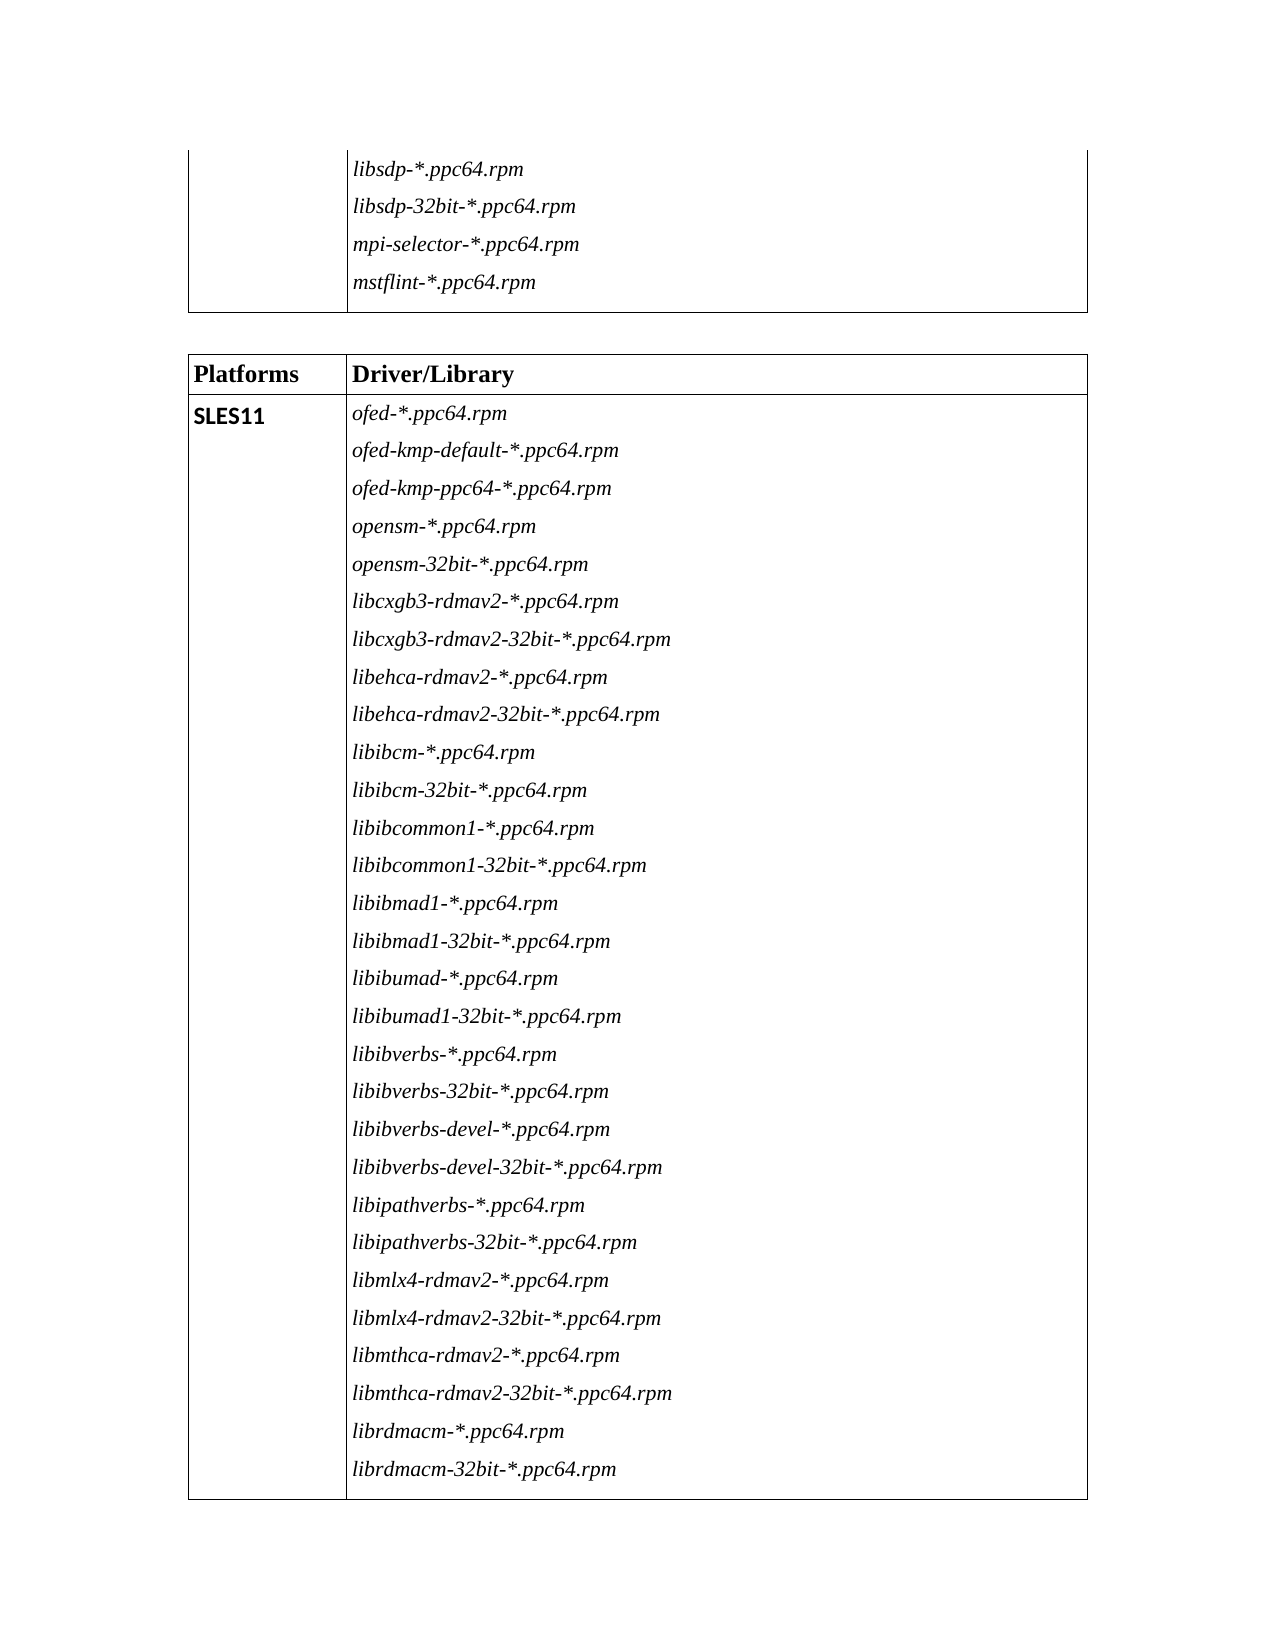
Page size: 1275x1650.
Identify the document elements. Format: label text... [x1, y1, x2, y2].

table_cell ofed-*.ppc64.rpm ofed-kmp-default-*.ppc64.rpm ofed-kmp-ppc64-*.ppc64.rpm opensm-*.ppc64.rpm opensm-32bit-*.ppc64.rpm libcxgb3-rdmav2-*.ppc64.rpm libcxgb3-rdmav2-32bit-*.ppc64.rpm libehca-rdmav2-*.ppc64.rpm libehca-rdmav2-32bit-*.ppc64.rpm libibcm-*.ppc64.rpm libibcm-32bit-*.ppc64.rpm libibcommon1-*.ppc64.rpm libibcommon1-32bit-*.ppc64.rpm libibmad1-*.ppc64.rpm libibmad1-32bit-*.ppc64.rpm libibumad-*.ppc64.rpm libibumad1-32bit-*.ppc64.rpm libibverbs-*.ppc64.rpm libibverbs-32bit-*.ppc64.rpm libibverbs-devel-*.ppc64.rpm libibverbs-devel-32bit-*.ppc64.rpm libipathverbs-*.ppc64.rpm libipathverbs-32bit-*.ppc64.rpm libmlx4-rdmav2-*.ppc64.rpm libmlx4-rdmav2-32bit-*.ppc64.rpm libmthca-rdmav2-*.ppc64.rpm libmthca-rdmav2-32bit-*.ppc64.rpm librdmacm-*.ppc64.rpm librdmacm-32bit-*.ppc64.rpm [347, 395, 1087, 1499]
table_header Platforms [189, 355, 346, 394]
table_cell [189, 150, 347, 312]
table_cell SLES11 [189, 395, 346, 1499]
table_header Driver/Library [347, 355, 1087, 394]
table_cell libsdp-*.ppc64.rpm libsdp-32bit-*.ppc64.rpm mpi-selector-*.ppc64.rpm mstflint-*.ppc64.rpm [348, 150, 1087, 312]
